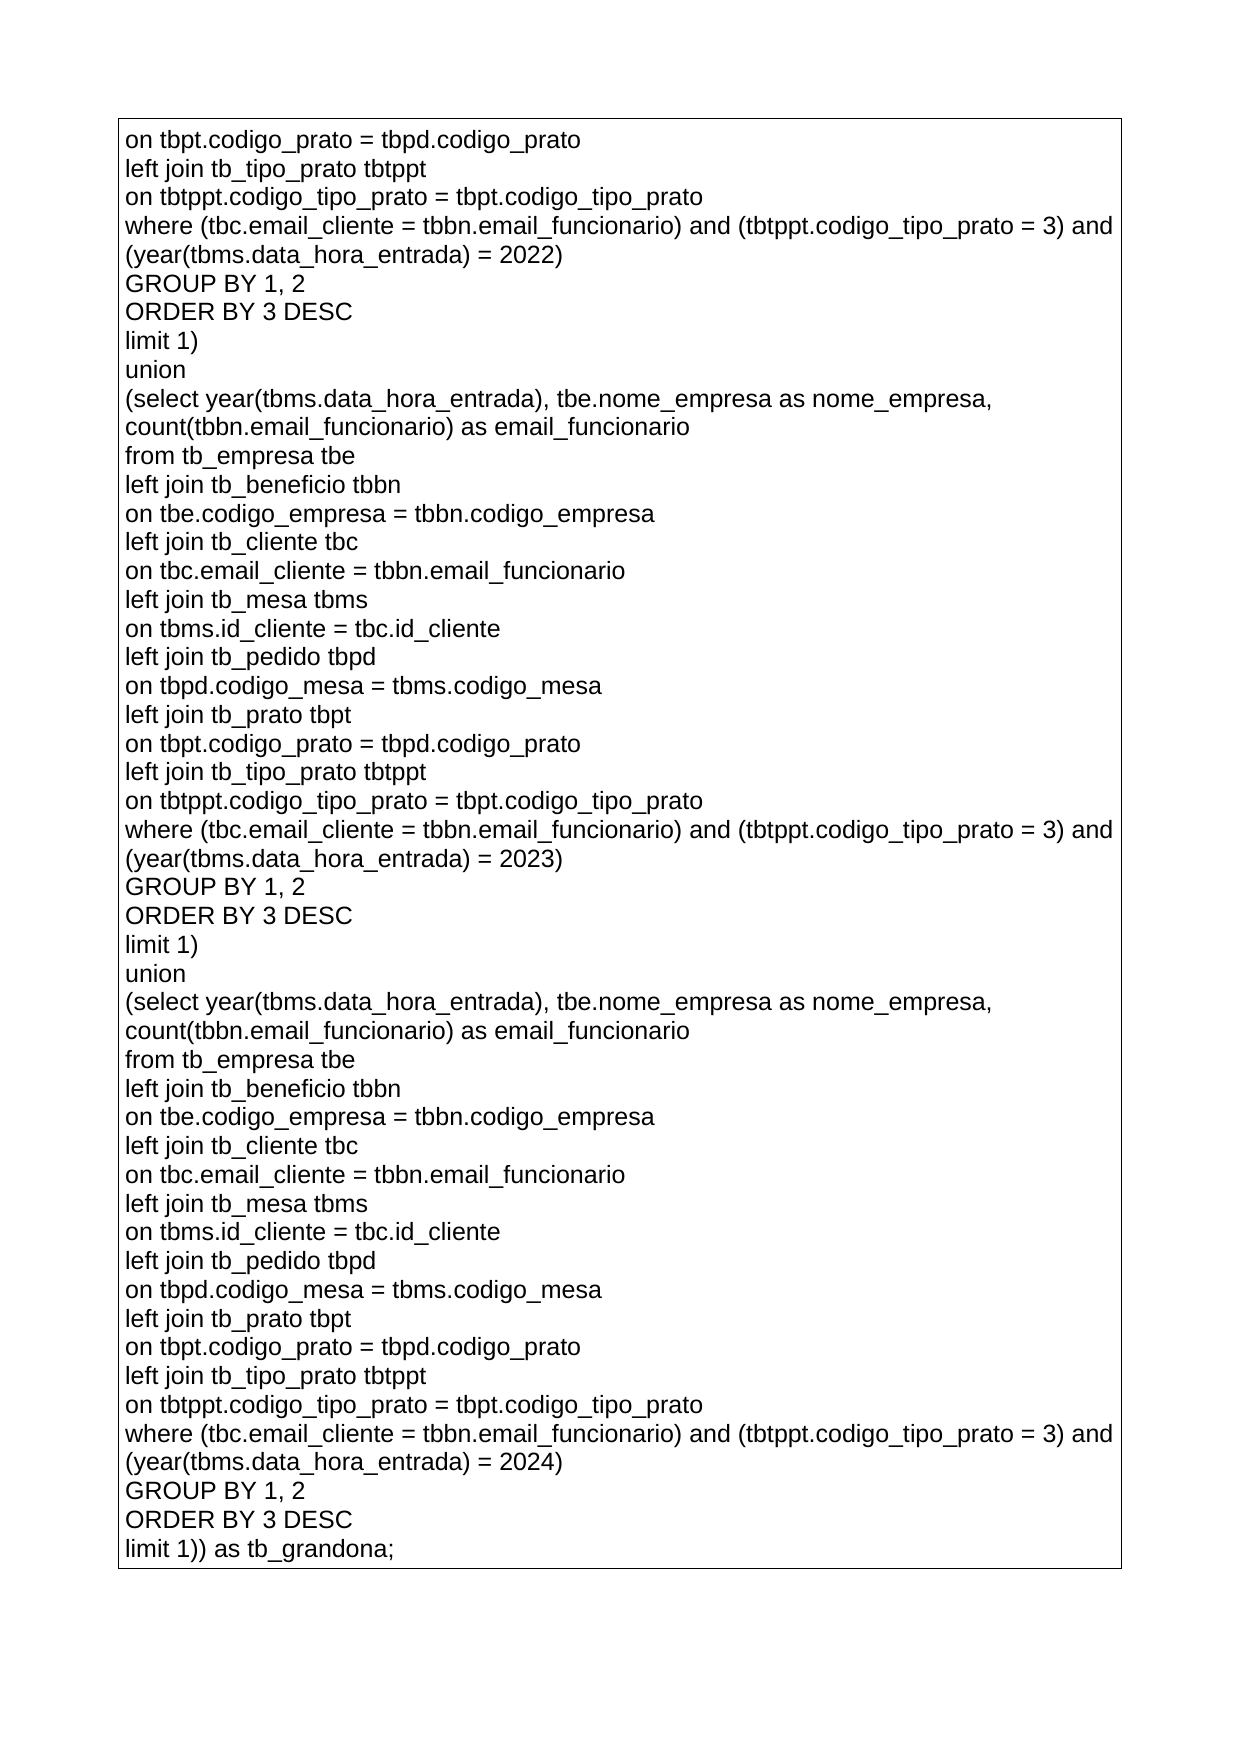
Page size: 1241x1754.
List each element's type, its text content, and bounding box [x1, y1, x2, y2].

table_header on tbpt.codigo_prato = tbpd.codigo_prato left join tb_tipo_prato tbtppt on tbtppt.codigo_tipo_prato = tbpt.codigo_tipo_prato where (tbc.email_cliente = tbbn.email_funcionario) and (tbtppt.codigo_tipo_prato = 3) and (year(tbms.data_hora_entrada) = 2022) GROUP BY 1, 2 ORDER BY 3 DESC limit 1) union (select year(tbms.data_hora_entrada), tbe.nome_empresa as nome_empresa, count(tbbn.email_funcionario) as email_funcionario from tb_empresa tbe left join tb_beneficio tbbn on tbe.codigo_empresa = tbbn.codigo_empresa left join tb_cliente tbc on tbc.email_cliente = tbbn.email_funcionario left join tb_mesa tbms on tbms.id_cliente = tbc.id_cliente left join tb_pedido tbpd on tbpd.codigo_mesa = tbms.codigo_mesa left join tb_prato tbpt on tbpt.codigo_prato = tbpd.codigo_prato left join tb_tipo_prato tbtppt on tbtppt.codigo_tipo_prato = tbpt.codigo_tipo_prato where (tbc.email_cliente = tbbn.email_funcionario) and (tbtppt.codigo_tipo_prato = 3) and (year(tbms.data_hora_entrada) = 2023) GROUP BY 1, 2 ORDER BY 3 DESC limit 1) union (select year(tbms.data_hora_entrada), tbe.nome_empresa as nome_empresa, count(tbbn.email_funcionario) as email_funcionario from tb_empresa tbe left join tb_beneficio tbbn on tbe.codigo_empresa = tbbn.codigo_empresa left join tb_cliente tbc on tbc.email_cliente = tbbn.email_funcionario left join tb_mesa tbms on tbms.id_cliente = tbc.id_cliente left join tb_pedido tbpd on tbpd.codigo_mesa = tbms.codigo_mesa left join tb_prato tbpt on tbpt.codigo_prato = tbpd.codigo_prato left join tb_tipo_prato tbtppt on tbtppt.codigo_tipo_prato = tbpt.codigo_tipo_prato where (tbc.email_cliente = tbbn.email_funcionario) and (tbtppt.codigo_tipo_prato = 3) and (year(tbms.data_hora_entrada) = 2024) GROUP BY 1, 2 ORDER BY 3 DESC limit 1)) as tb_grandona; [119, 119, 1121, 1568]
